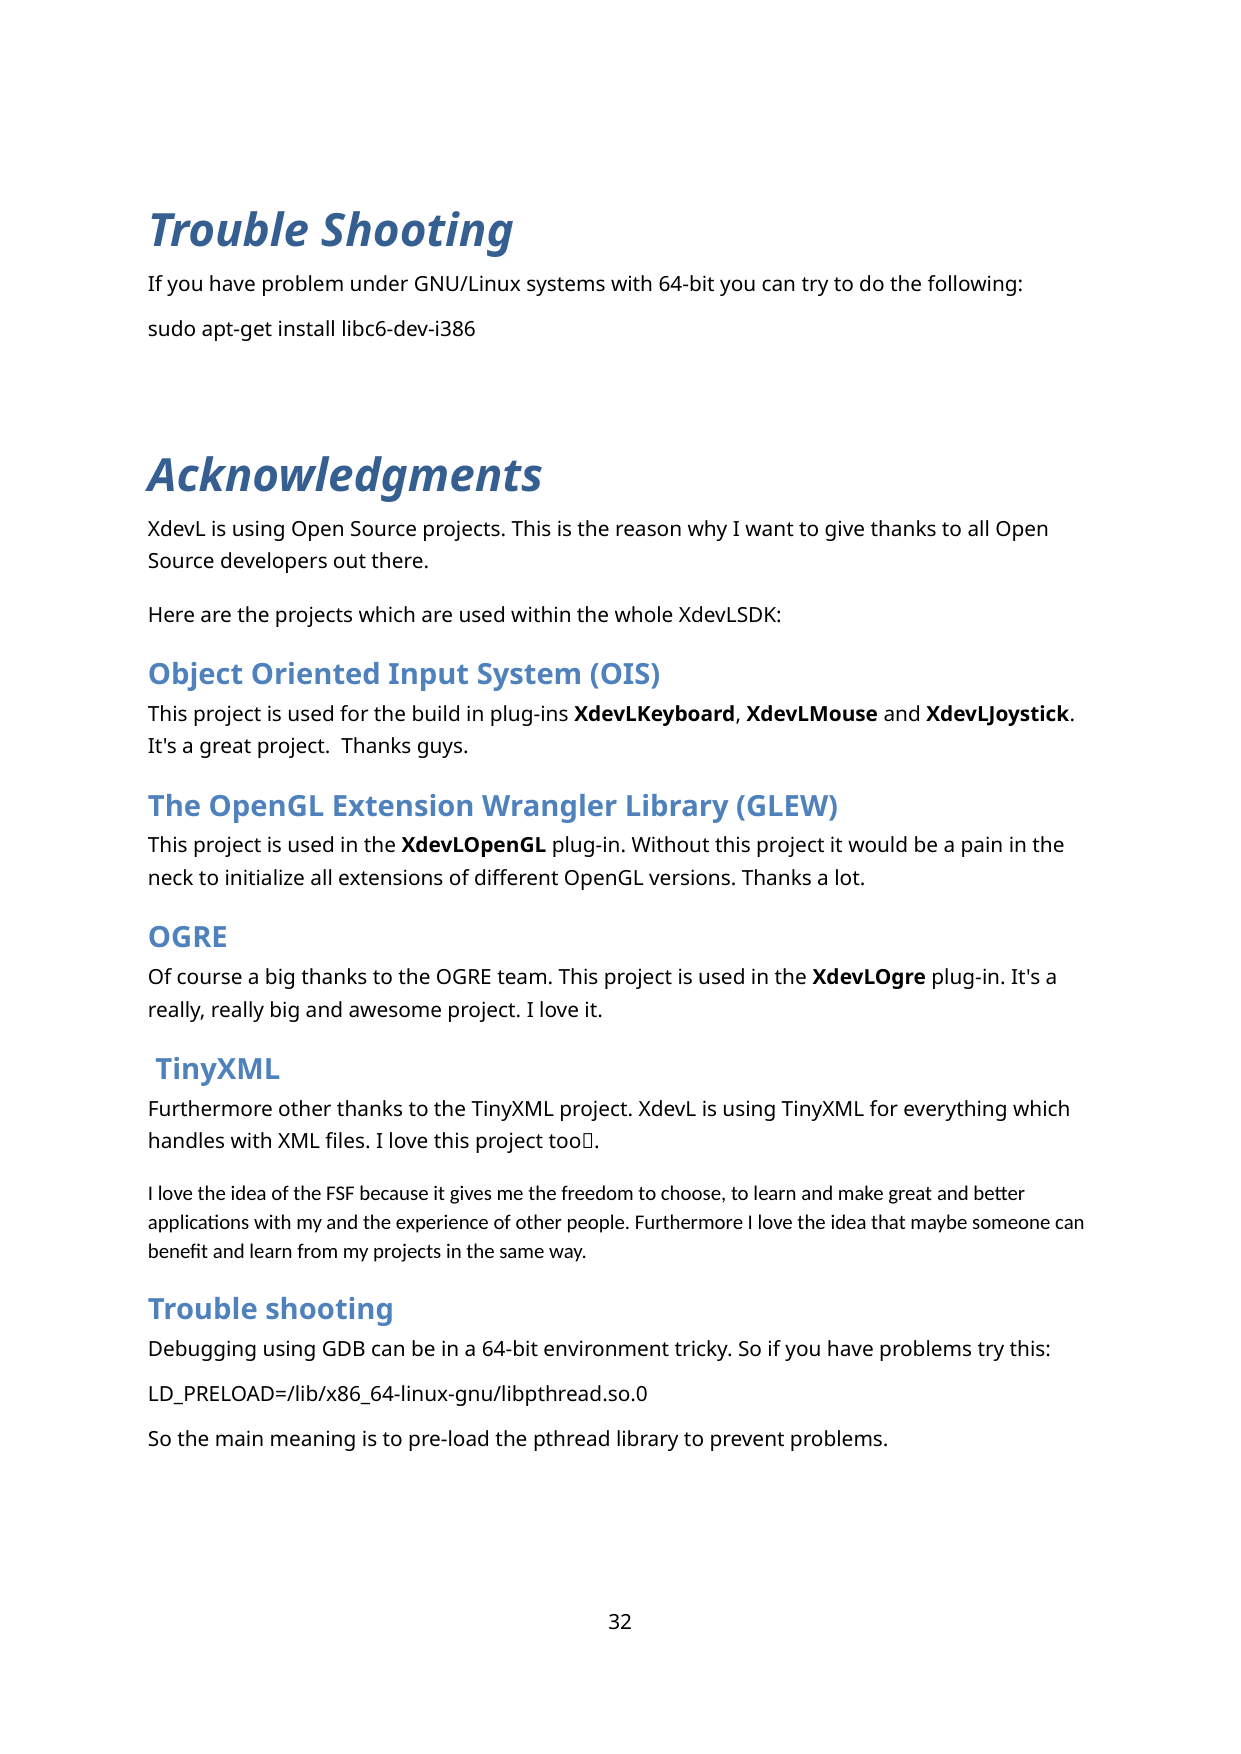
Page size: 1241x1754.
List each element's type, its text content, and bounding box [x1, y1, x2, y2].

text Here are the projects which are used within the whole XdevLSDK: [148, 600, 1092, 628]
text Debugging using GDB can be in a 64-bit environment tricky. So if you have problems try this: [148, 1334, 1092, 1362]
subtitle TinyXML [148, 1048, 1092, 1088]
subtitle The OpenGL Extension Wrangler Library (GLEW) [148, 785, 1092, 824]
text I love the idea of the FSF because it gives me the freedom to choose, to learn and make great and better applications with my and the experience of other people. Furthermore I love the idea that maybe someone can benefit and learn from my projects in the same way. [148, 1180, 1092, 1264]
subtitle Object Oriented Input System (OIS) [148, 653, 1092, 693]
text XdevL is using Open Source projects. This is the reason why I want to give thanks to all Open Source developers out there. [148, 514, 1092, 575]
text LD_PRELOAD=/lib/x86_64-linux-gnu/libpthread.so.0 [148, 1379, 1092, 1407]
text Furthermore other thanks to the TinyXML project. XdevL is using TinyXML for everything which handles with XML files. I love this project too. [148, 1094, 1092, 1155]
text If you have problem under GNU/Linux systems with 64-bit you can try to do the following: [148, 269, 1092, 298]
text This project is used for the build in plug-ins XdevLKeyboard, XdevLMouse and XdevLJoystick. It's a great project. Thanks guys. [148, 699, 1092, 760]
text Of course a big thanks to the OGRE team. This project is used in the XdevLOgre plug-in. It's a really, really big and awesome project. I love it. [148, 962, 1092, 1023]
subtitle Acknowledgments [148, 442, 1092, 504]
subtitle Trouble Shooting [148, 198, 1092, 260]
subtitle Trouble shooting [148, 1288, 1092, 1328]
text sudo apt-get install libc6-dev-i386 [148, 314, 1092, 343]
text This project is used in the XdevLOpenGL plug-in. Without this project it would be a pain in the neck to initialize all extensions of different OpenGL versions. Thanks a lot. [148, 831, 1092, 892]
text So the main meaning is to pre-load the pthread library to prevent problems. [148, 1424, 1092, 1452]
subtitle OGRE [148, 917, 1092, 956]
